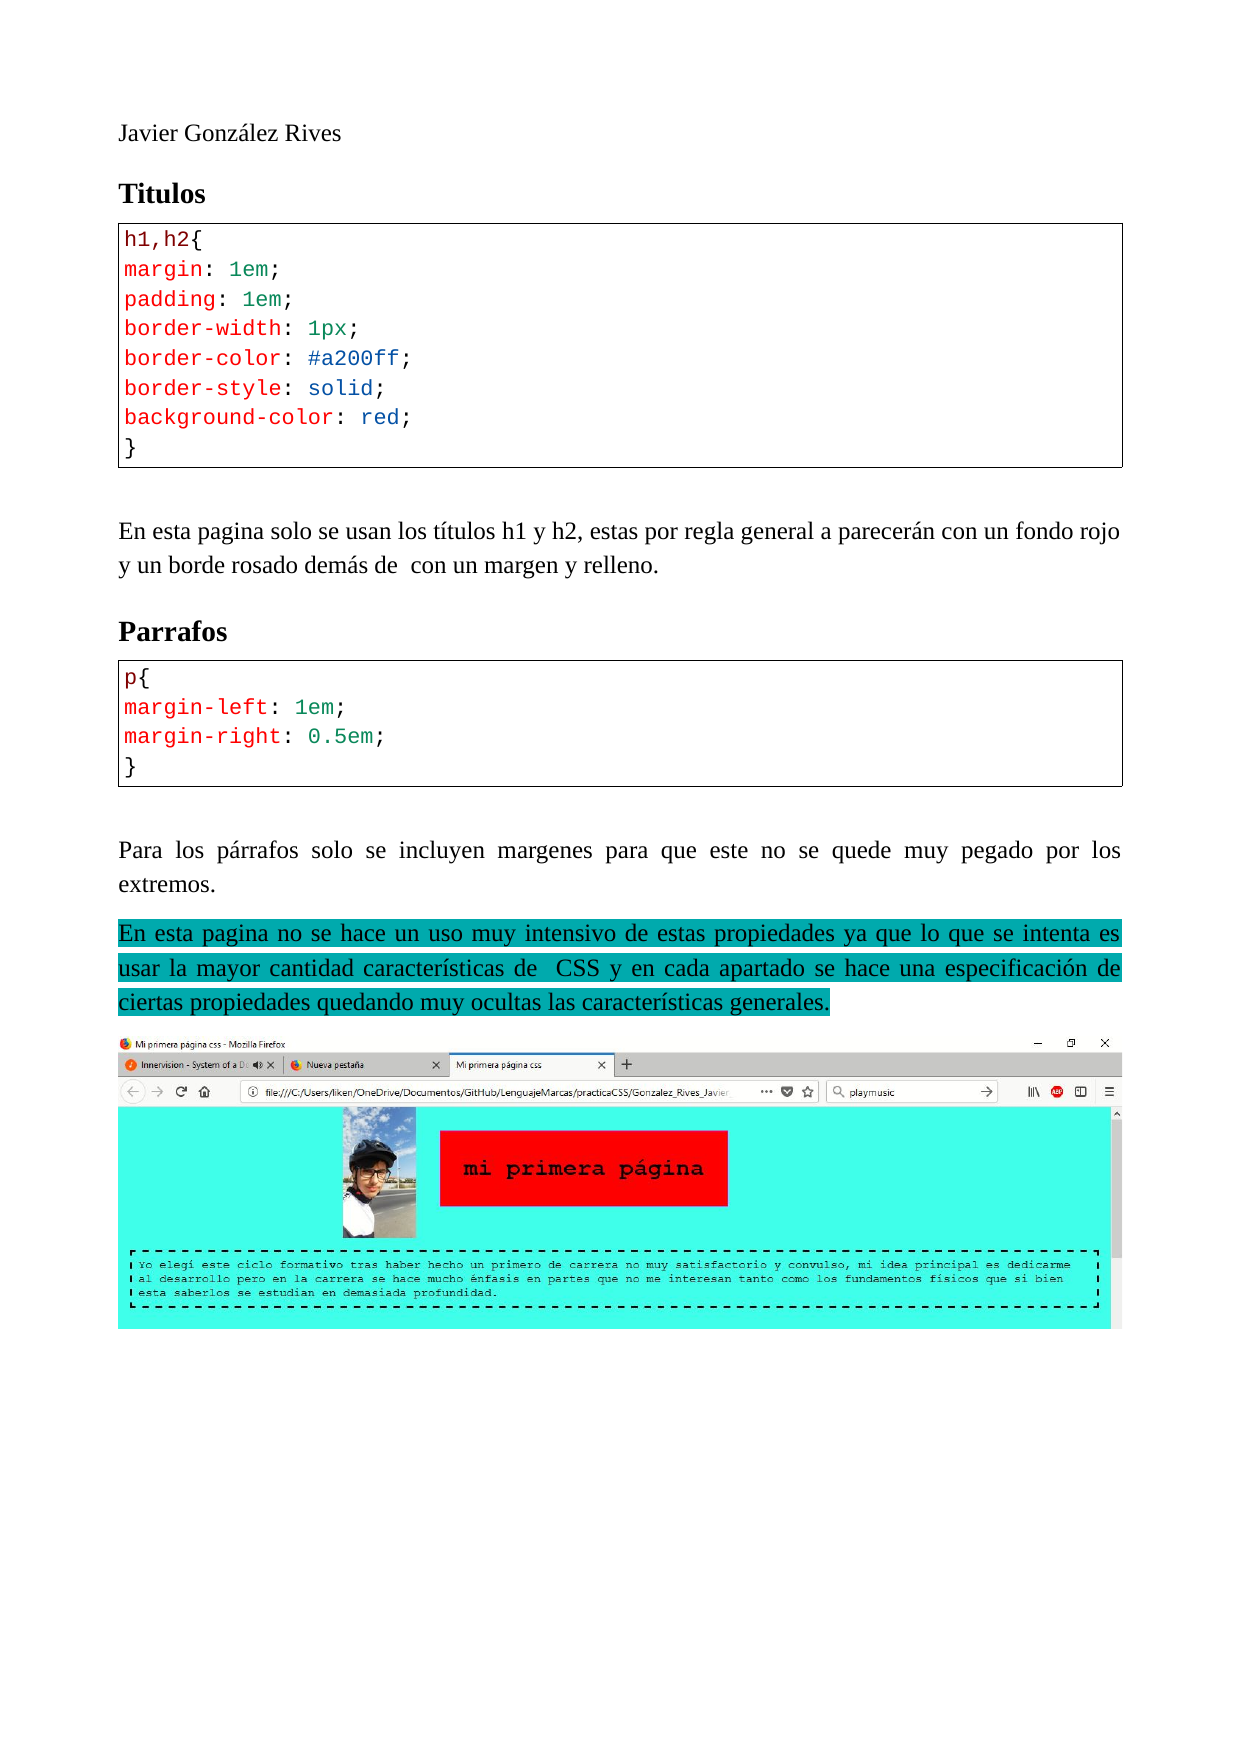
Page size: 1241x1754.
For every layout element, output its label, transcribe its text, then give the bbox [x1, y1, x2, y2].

subtitle Titulos [118, 176, 1122, 210]
picture [118, 1036, 1123, 1329]
text Para los párrafos solo se incluyen margenes para que este no se quede muy pegado por los extremos. [118, 835, 1122, 898]
table_header h1,h2{ margin: 1em; padding: 1em; border-width: 1px; border-color: #a200ff; border-style: solid; background-color: red; } [119, 224, 1122, 467]
subtitle Parrafos [118, 614, 1122, 648]
table_header p{ margin-left: 1em; margin-right: 0.5em; } [119, 661, 1122, 786]
text En esta pagina no se hace un uso muy intensivo de estas propiedades ya que lo que se intenta es usar la mayor cantidad características de CSS y en cada apartado se hace una especificación de ciertas propiedades quedando muy ocultas las características generales. [118, 918, 1122, 1016]
text En esta pagina solo se usan los títulos h1 y h2, estas por regla general a parecerán con un fondo rojo y un borde rosado demás de con un margen y relleno. [118, 516, 1122, 579]
